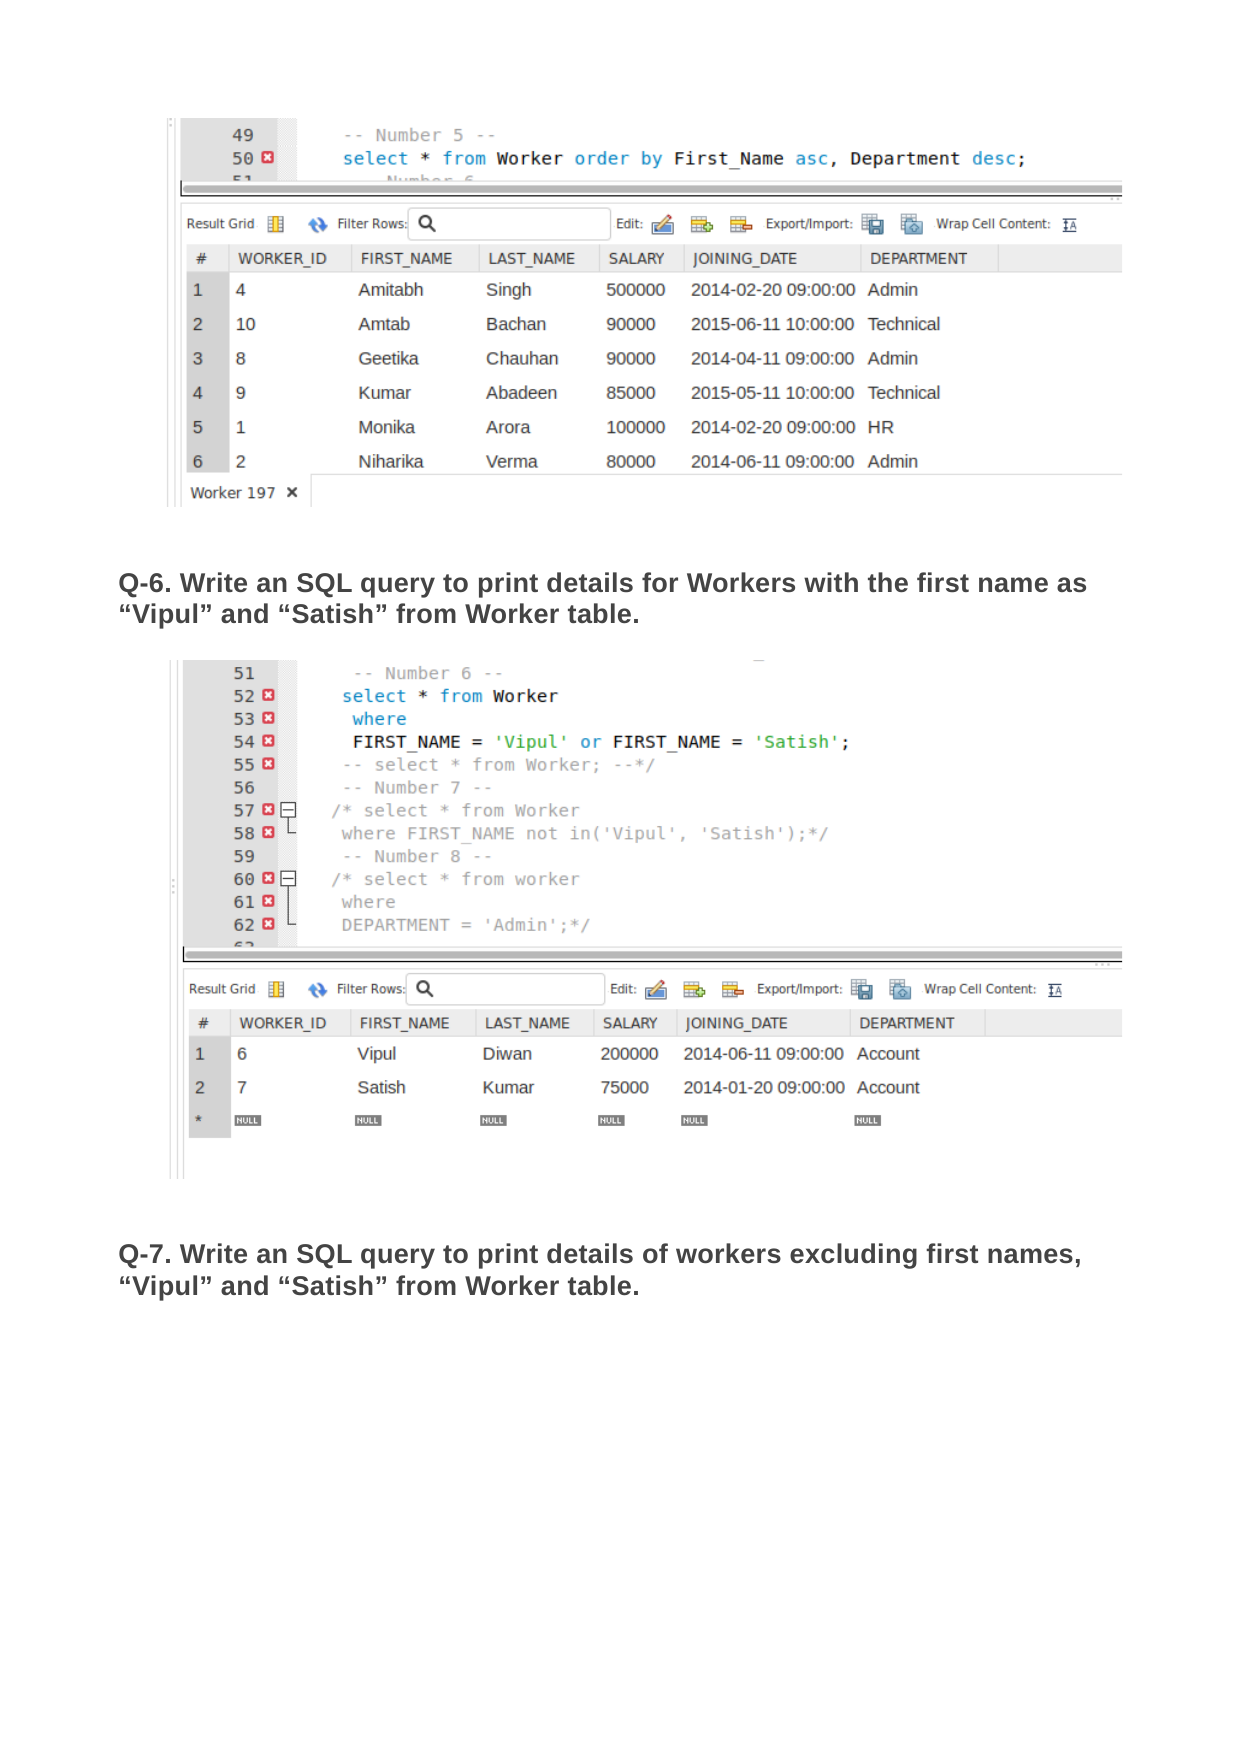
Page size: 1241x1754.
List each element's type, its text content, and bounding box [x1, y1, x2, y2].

subtitle Q-7. Write an SQL query to print details of workers excluding first names, “Vipul” and “Satish” from Worker table. [118, 1238, 1122, 1301]
picture [118, 118, 1123, 507]
picture [118, 660, 1123, 1179]
subtitle Q-6. Write an SQL query to print details for Workers with the first name as “Vipul” and “Satish” from Worker table. [118, 567, 1122, 629]
